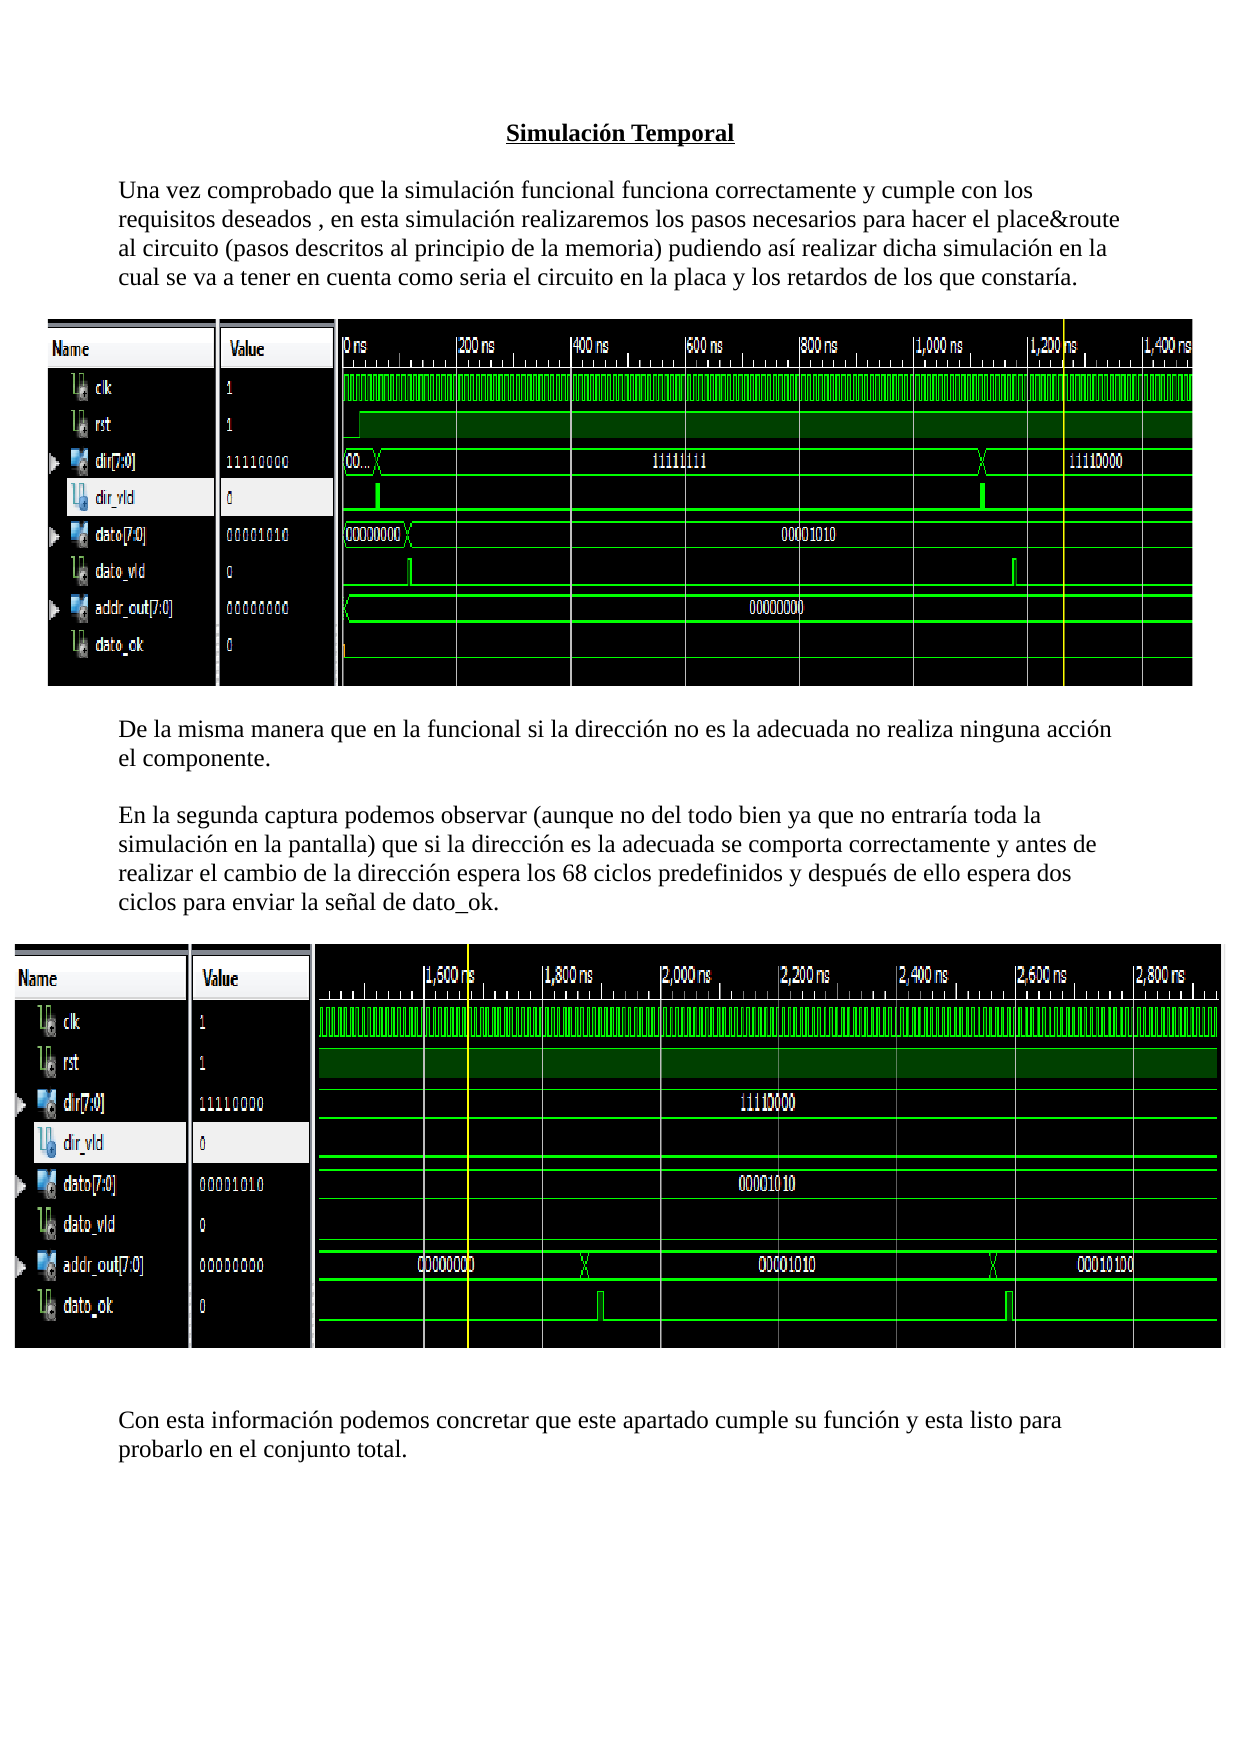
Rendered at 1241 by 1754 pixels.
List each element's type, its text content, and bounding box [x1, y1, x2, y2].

picture [47, 319, 1193, 686]
text Simulación Temporal [118, 118, 1122, 147]
text En la segunda captura podemos observar (aunque no del todo bien ya que no entraría toda la simulación en la pantalla) que si la dirección es la adecuada se comporta correctamente y antes de realizar el cambio de la dirección espera los 68 ciclos predefinidos y después de ello espera dos ciclos para enviar la señal de dato_ok. [118, 801, 1122, 916]
text De la misma manera que en la funcional si la dirección no es la adecuada no realiza ninguna acción el componente. [118, 714, 1122, 772]
picture [14, 944, 1226, 1348]
text Una vez comprobado que la simulación funcional funciona correctamente y cumple con los requisitos deseados , en esta simulación realizaremos los pasos necesarios para hacer el place&route al circuito (pasos descritos al principio de la memoria) pudiendo así realizar dicha simulación en la cual se va a tener en cuenta como seria el circuito en la placa y los retardos de los que constaría. [118, 176, 1122, 291]
text Con esta información podemos concretar que este apartado cumple su función y esta listo para probarlo en el conjunto total. [118, 1405, 1122, 1463]
